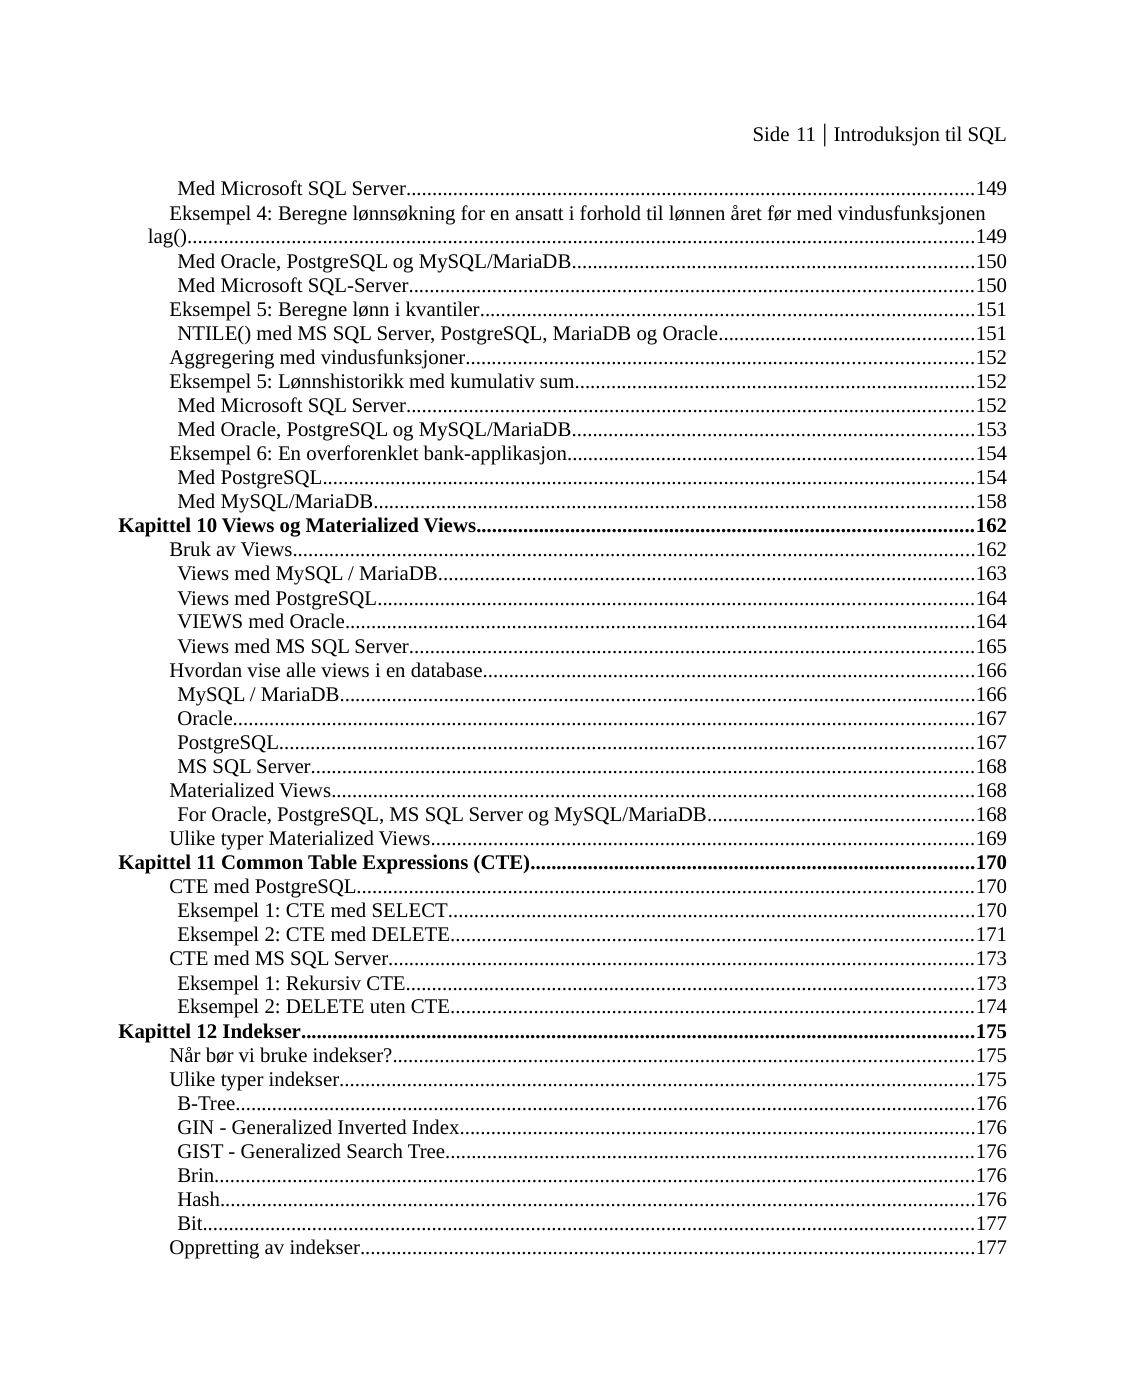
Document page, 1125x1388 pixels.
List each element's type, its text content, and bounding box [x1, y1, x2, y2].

text GIN - Generalized Inverted Index 176 [177, 1115, 1007, 1139]
text Views med PostgreSQL 164 [177, 585, 1007, 609]
text Med MySQL/MariaDB 158 [177, 489, 1007, 513]
text Eksempel 1: CTE med SELECT 170 [177, 898, 1007, 922]
text Views med MySQL / MariaDB 163 [177, 561, 1007, 585]
text Brin 176 [177, 1163, 1007, 1187]
text Kapittel 12 Indekser 175 [118, 1018, 1007, 1043]
text Bit 177 [177, 1211, 1007, 1235]
text GIST - Generalized Search Tree 176 [177, 1139, 1007, 1163]
text Med Microsoft SQL Server 149 [177, 176, 1007, 200]
text  Ulike typer Materialized Views 169 [148, 826, 1007, 850]
text Med Microsoft SQL-Server 150 [177, 273, 1007, 297]
text Eksempel 2: CTE med DELETE 171 [177, 922, 1007, 946]
text Eksempel 1: Rekursiv CTE 173 [177, 970, 1007, 994]
text  CTE med PostgreSQL 170 [148, 874, 1007, 898]
text PostgreSQL 167 [177, 730, 1007, 754]
text NTILE() med MS SQL Server, PostgreSQL, MariaDB og Oracle 151 [177, 321, 1007, 345]
text  Når bør vi bruke indekser? 175 [148, 1043, 1007, 1067]
text Med Oracle, PostgreSQL og MySQL/MariaDB 150 [177, 248, 1007, 273]
text B-Tree 176 [177, 1091, 1007, 1115]
text MS SQL Server 168 [177, 754, 1007, 778]
text Hash 176 [177, 1187, 1007, 1211]
text VIEWS med Oracle 164 [177, 609, 1007, 633]
text  CTE med MS SQL Server 173 [148, 946, 1007, 970]
text For Oracle, PostgreSQL, MS SQL Server og MySQL/MariaDB 168 [177, 802, 1007, 826]
text Oracle 167 [177, 706, 1007, 730]
text  Eksempel 4: Beregne lønnsøkning for en ansatt i forhold til lønnen året før med vindusfunksjonen lag() 149 [148, 200, 1007, 248]
text Med Oracle, PostgreSQL og MySQL/MariaDB 153 [177, 417, 1007, 441]
text MySQL / MariaDB 166 [177, 682, 1007, 706]
text Med PostgreSQL 154 [177, 465, 1007, 489]
text  Eksempel 5: Beregne lønn i kvantiler 151 [148, 297, 1007, 321]
text  Oppretting av indekser 177 [148, 1235, 1007, 1259]
text  Hvordan vise alle views i en database 166 [148, 658, 1007, 682]
text Kapittel 10 Views og Materialized Views 162 [118, 513, 1007, 537]
text Med Microsoft SQL Server 152 [177, 393, 1007, 417]
text  Bruk av Views 162 [148, 537, 1007, 561]
text Views med MS SQL Server 165 [177, 633, 1007, 658]
text Eksempel 2: DELETE uten CTE 174 [177, 994, 1007, 1018]
text  Eksempel 5: Lønnshistorikk med kumulativ sum 152 [148, 369, 1007, 393]
text  Ulike typer indekser 175 [148, 1067, 1007, 1091]
text  Aggregering med vindusfunksjoner 152 [148, 345, 1007, 369]
text  Materialized Views 168 [148, 778, 1007, 802]
text Kapittel 11 Common Table Expressions (CTE) 170 [118, 850, 1007, 874]
text  Eksempel 6: En overforenklet bank-applikasjon 154 [148, 441, 1007, 465]
